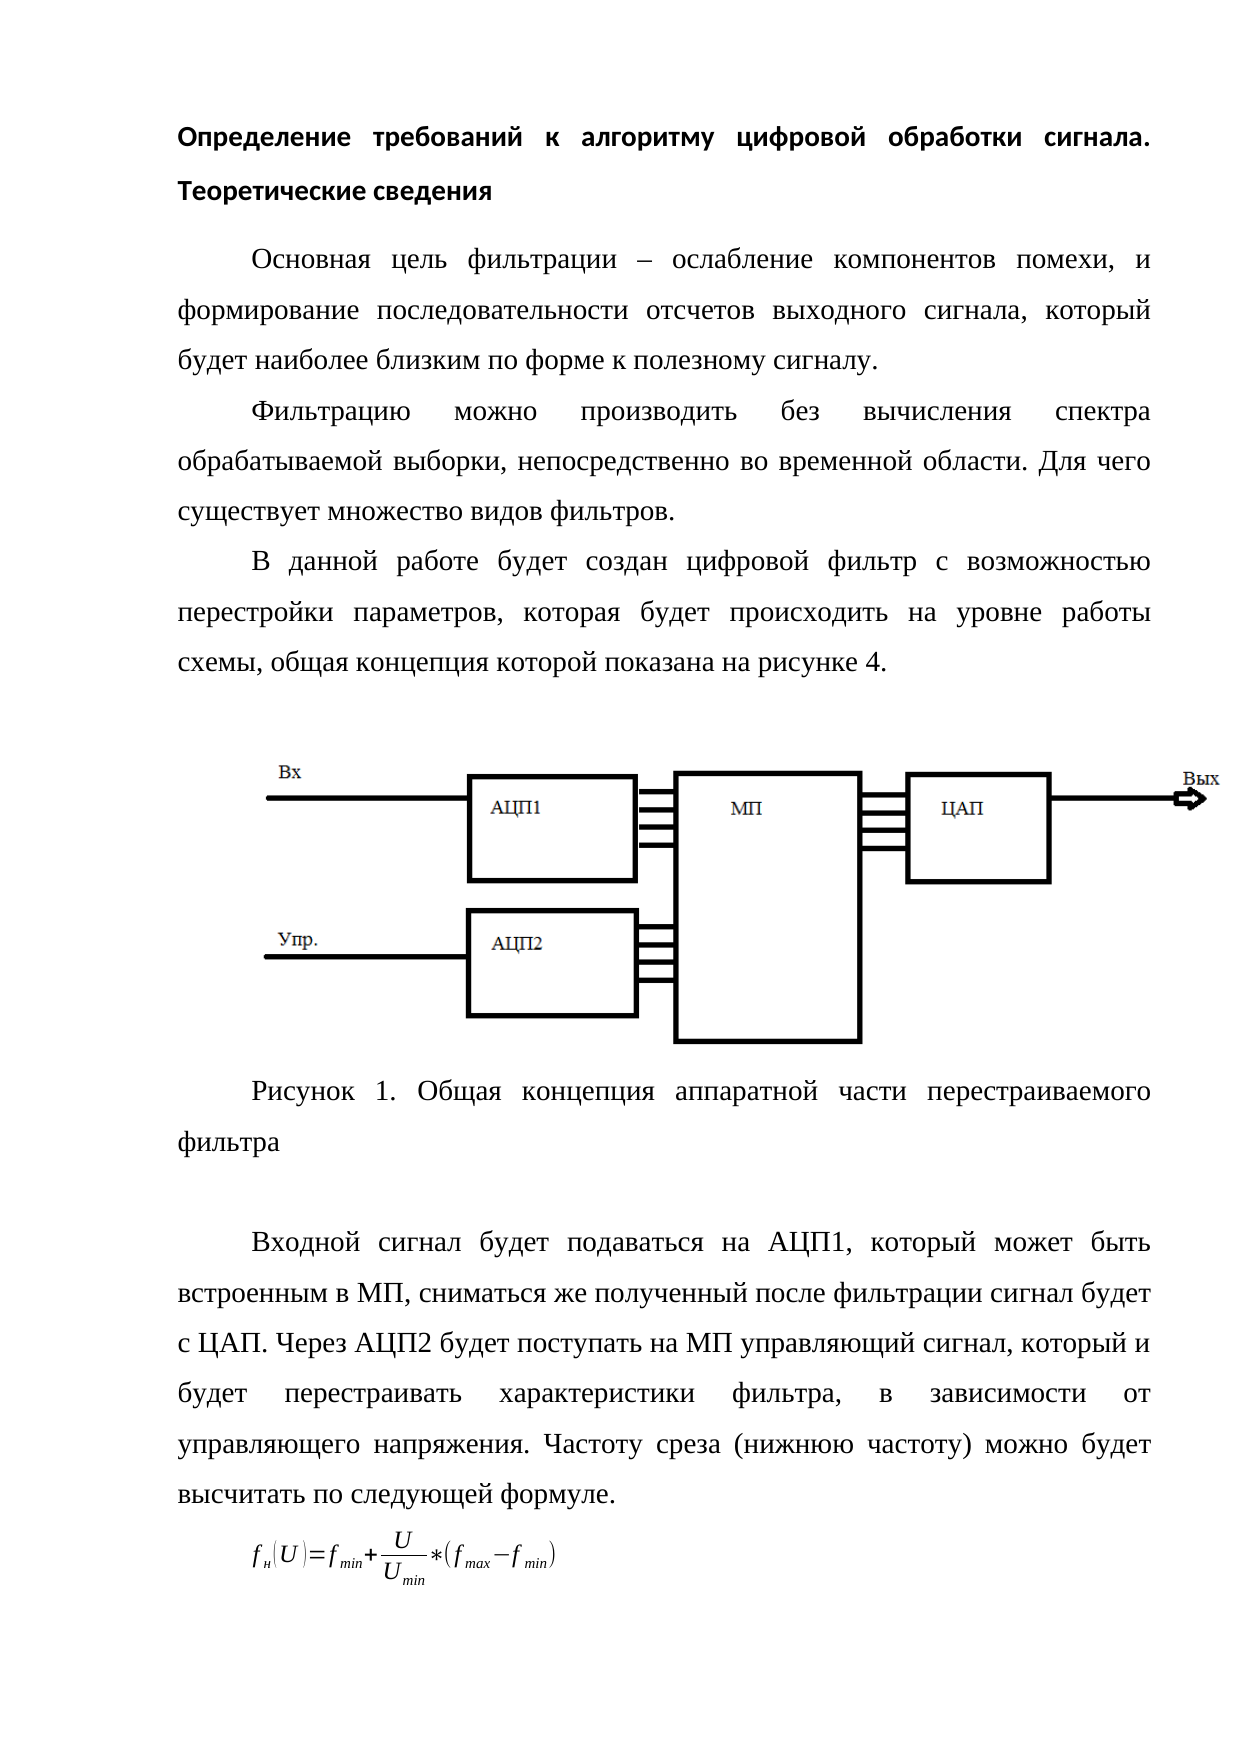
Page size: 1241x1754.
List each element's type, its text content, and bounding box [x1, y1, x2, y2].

text Рисунок 1. Общая концепция аппаратной части перестраиваемого фильтра [177, 1073, 1152, 1157]
text Основная цель фильтрации – ослабление компонентов помехи, и формирование последовательности отсчетов выходного сигнала, который будет наиболее близким по форме к полезному сигналу. [177, 242, 1152, 376]
text Входной сигнал будет подаваться на АЦП1, который может быть встроенным в МП, сниматься же полученный после фильтрации сигнал будет с ЦАП. Через АЦП2 будет поступать на МП управляющий сигнал, который и будет перестраивать характеристики фильтра, в зависимости от управляющего напряжения. Частоту среза (нижнюю частоту) можно будет высчитать по следующей формуле. [177, 1224, 1152, 1509]
text В данной работе будет создан цифровой фильтр с возможностью перестройки параметров, которая будет происходить на уровне работы схемы, общая концепция которой показана на рисунке 4. [177, 543, 1152, 678]
text Фильтрацию можно производить без вычисления спектра обрабатываемой выборки, непосредственно во временной области. Для чего существует множество видов фильтров. [177, 393, 1152, 527]
text Определение требований к алгоритму цифровой обработки сигнала. Теоретические сведения [177, 118, 1152, 207]
picture [251, 744, 1226, 1057]
